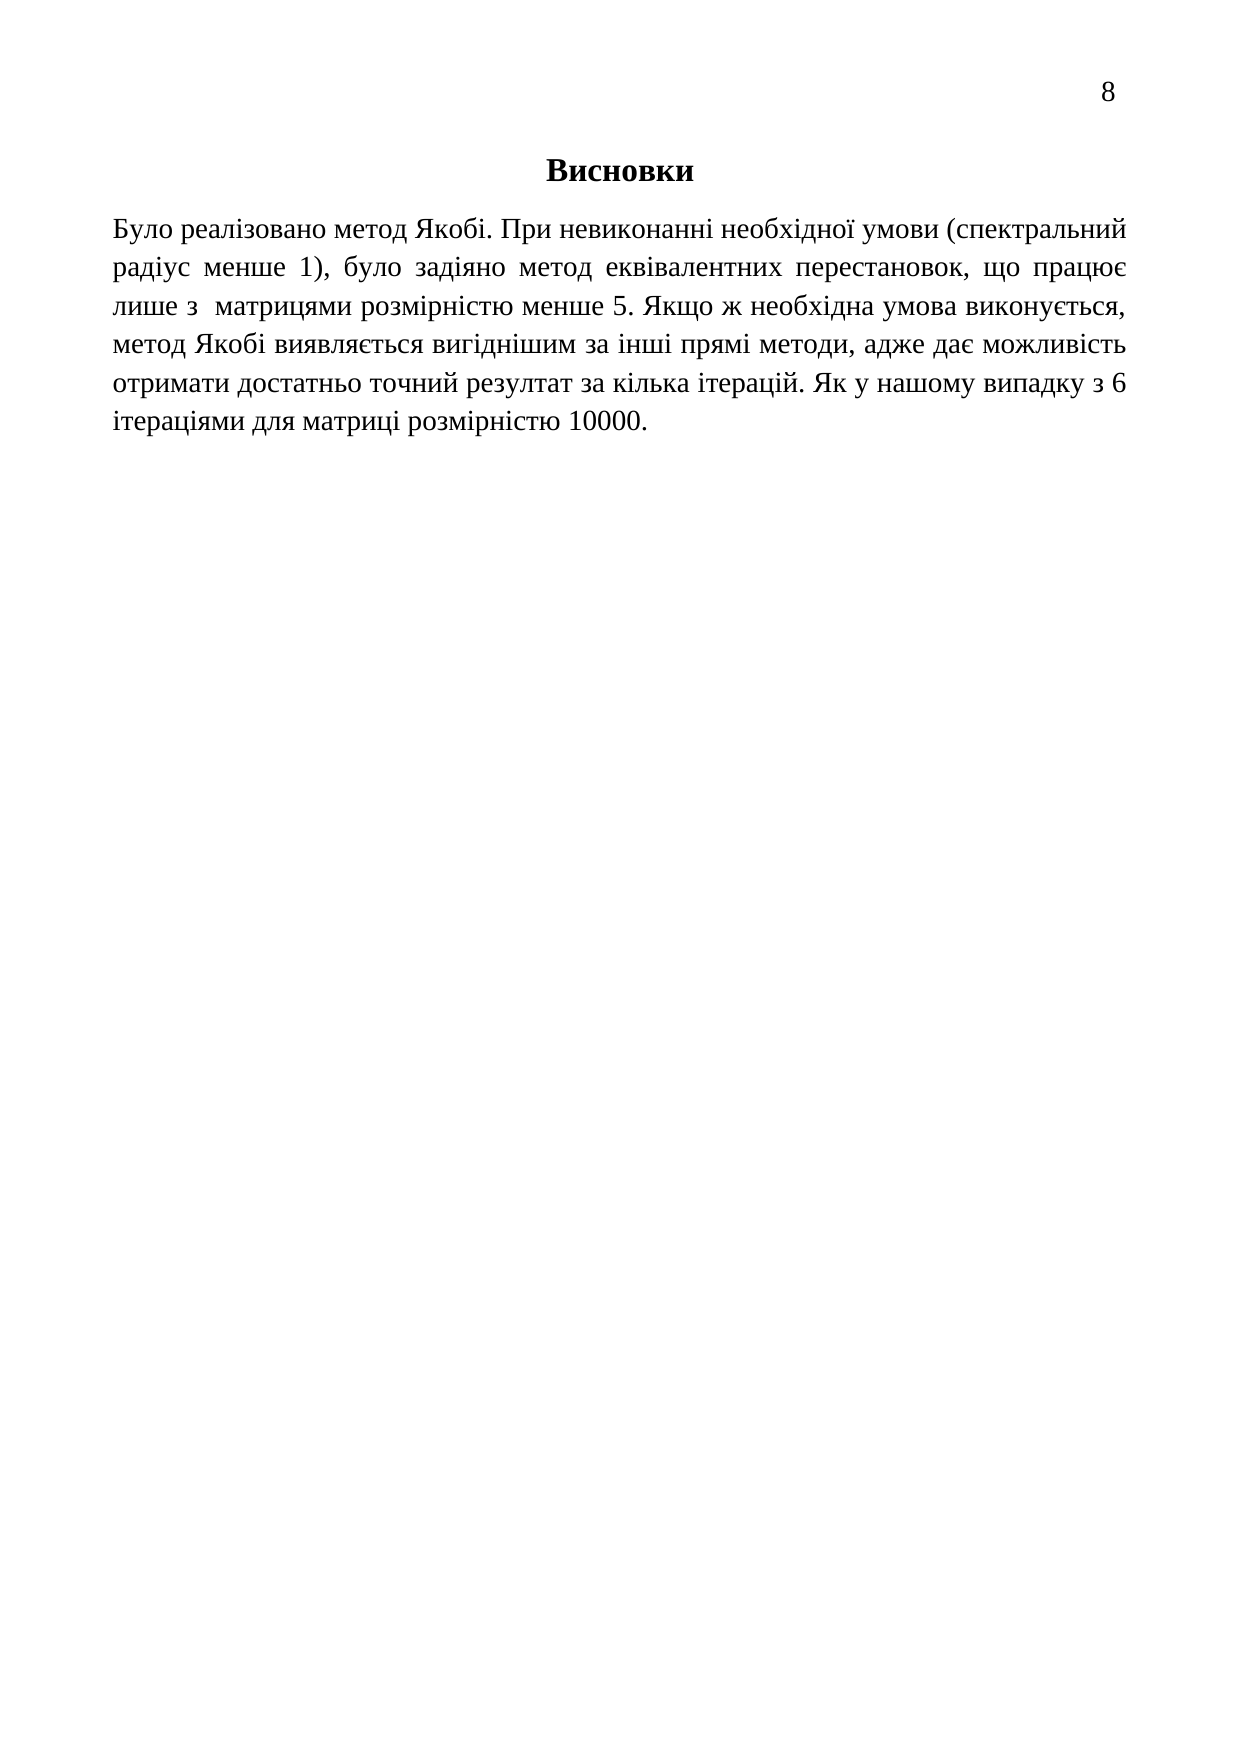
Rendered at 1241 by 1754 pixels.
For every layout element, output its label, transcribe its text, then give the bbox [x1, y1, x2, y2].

text Було реалізовано метод Якобі. При невиконанні необхідної умови (спектральний радіус менше 1), було задіяно метод еквівалентних перестановок, що працює лише з матрицями розмірністю менше 5. Якщо ж необхідна умова виконується, метод Якобі виявляється вигіднішим за інші прямі методи, адже дає можливість отримати достатньо точний резултат за кілька ітерацій. Як у нашому випадку з 6 ітераціями для матриці розмірністю 10000. [112, 211, 1128, 437]
text Висновки [112, 150, 1128, 188]
